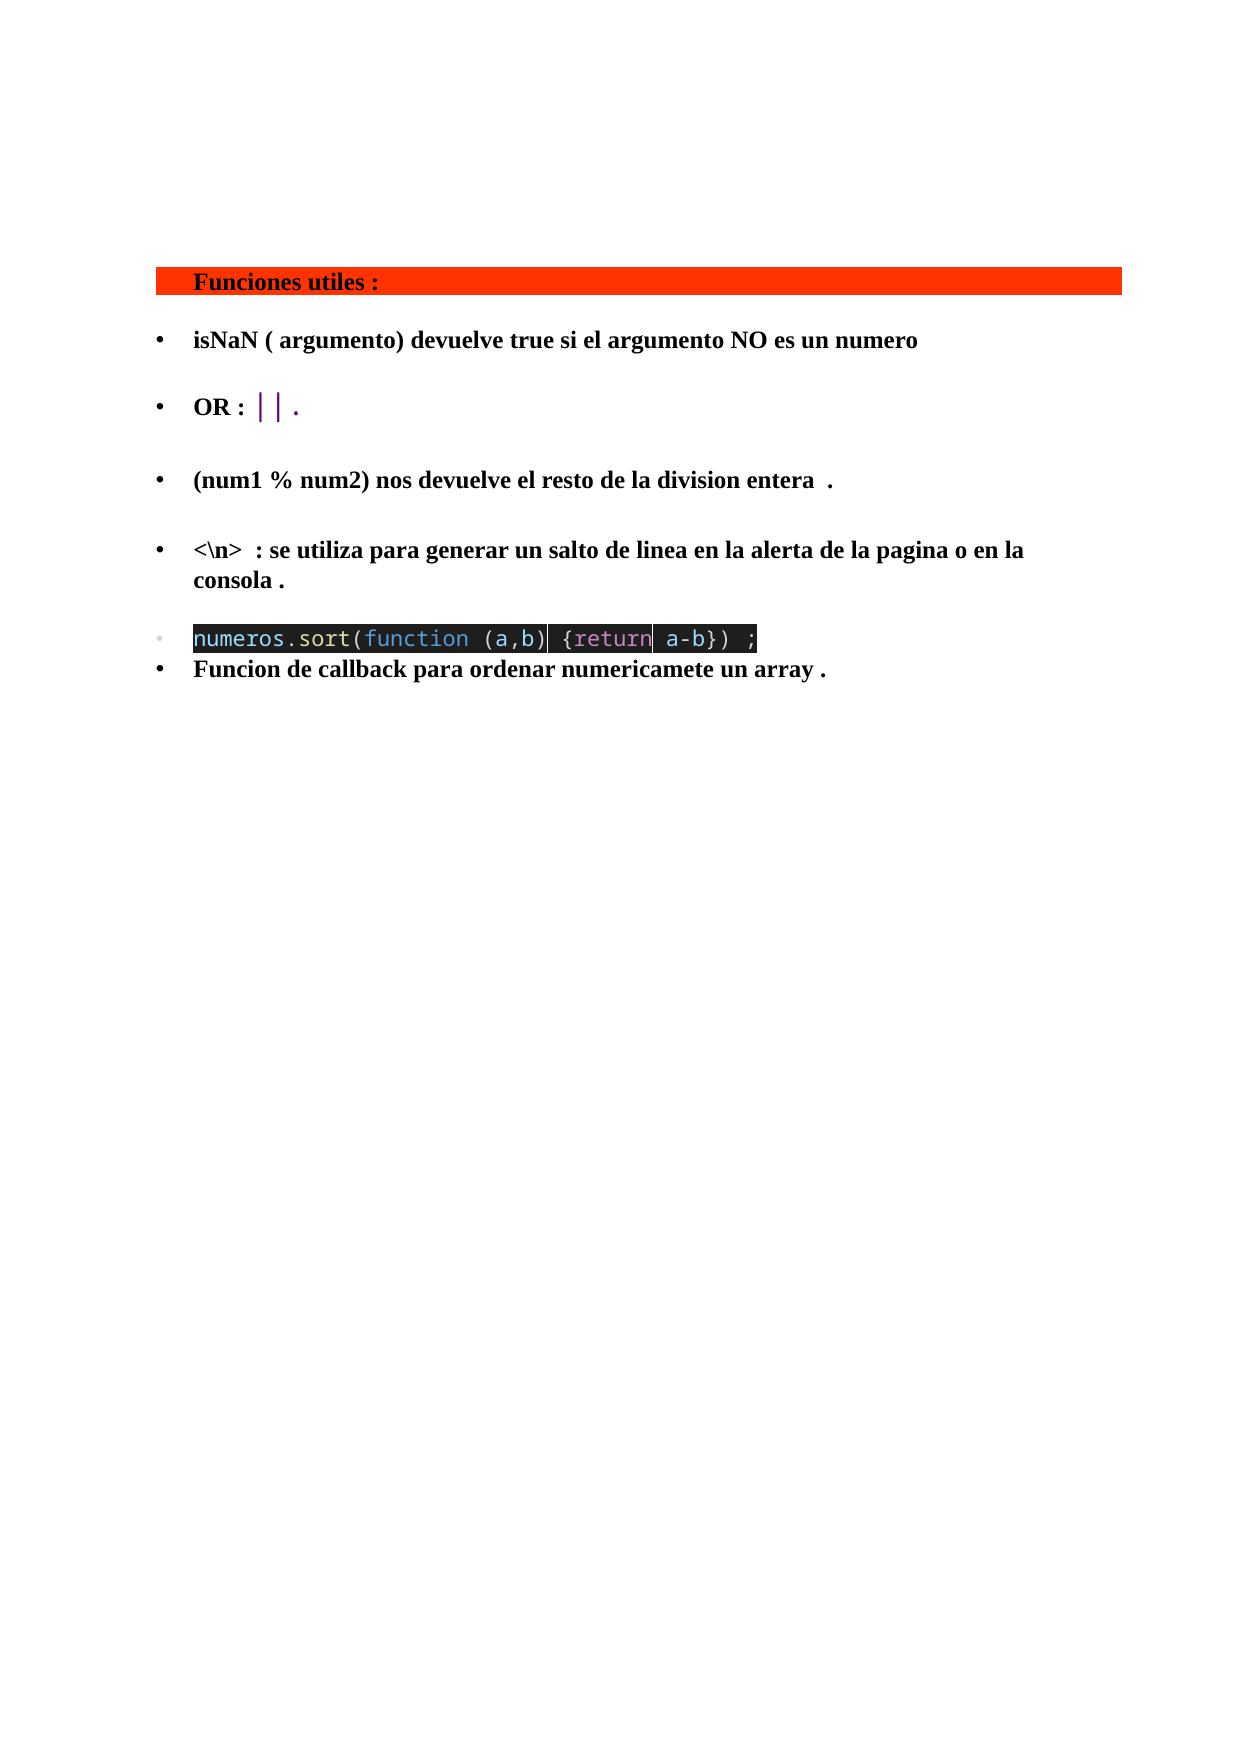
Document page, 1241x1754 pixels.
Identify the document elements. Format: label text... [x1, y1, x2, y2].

list (num1 % num2) nos devuelve el resto de la division entera . [156, 464, 1122, 494]
list Funcion de callback para ordenar numericamete un array . [156, 653, 1122, 683]
list OR : ||. [156, 383, 1122, 424]
list <\n> : se utiliza para generar un salto de linea en la alerta de la pagina o en la consola . [156, 534, 1122, 594]
list isNaN ( argumento) devuelve true si el argumento NO es un numero [156, 324, 1122, 354]
list numeros.sort(function (a,b) {return a-b}) ; [156, 623, 1122, 653]
list Funciones utiles : [156, 267, 1122, 295]
